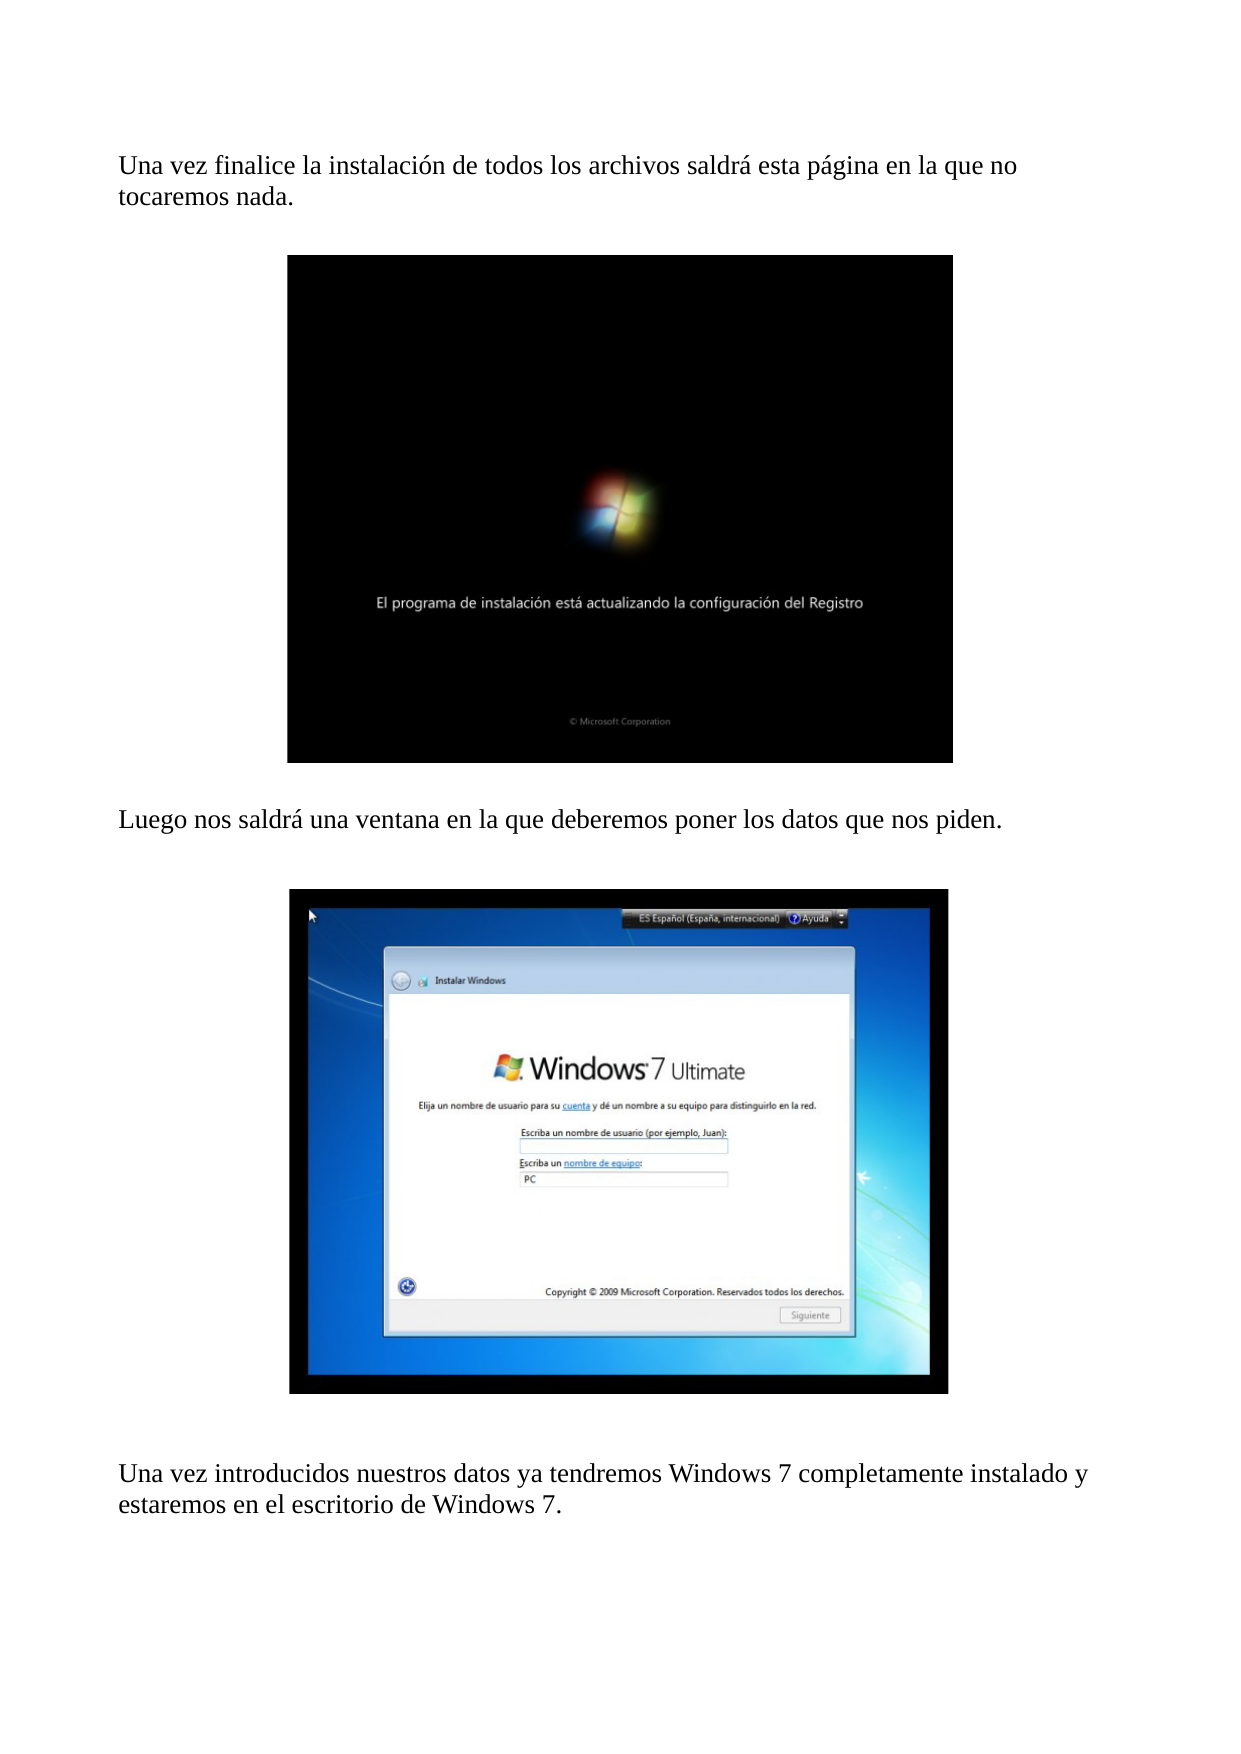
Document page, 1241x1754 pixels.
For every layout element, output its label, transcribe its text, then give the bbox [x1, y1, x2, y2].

text Una vez finalice la instalación de todos los archivos saldrá esta página en la que no tocaremos nada. [118, 149, 1122, 212]
text Una vez introducidos nuestros datos ya tendremos Windows 7 completamente instalado y estaremos en el escritorio de Windows 7. [118, 1457, 1122, 1520]
picture [289, 889, 949, 1394]
text Luego nos saldrá una ventana en la que deberemos poner los datos que nos piden. [118, 803, 1122, 834]
picture [287, 255, 953, 763]
